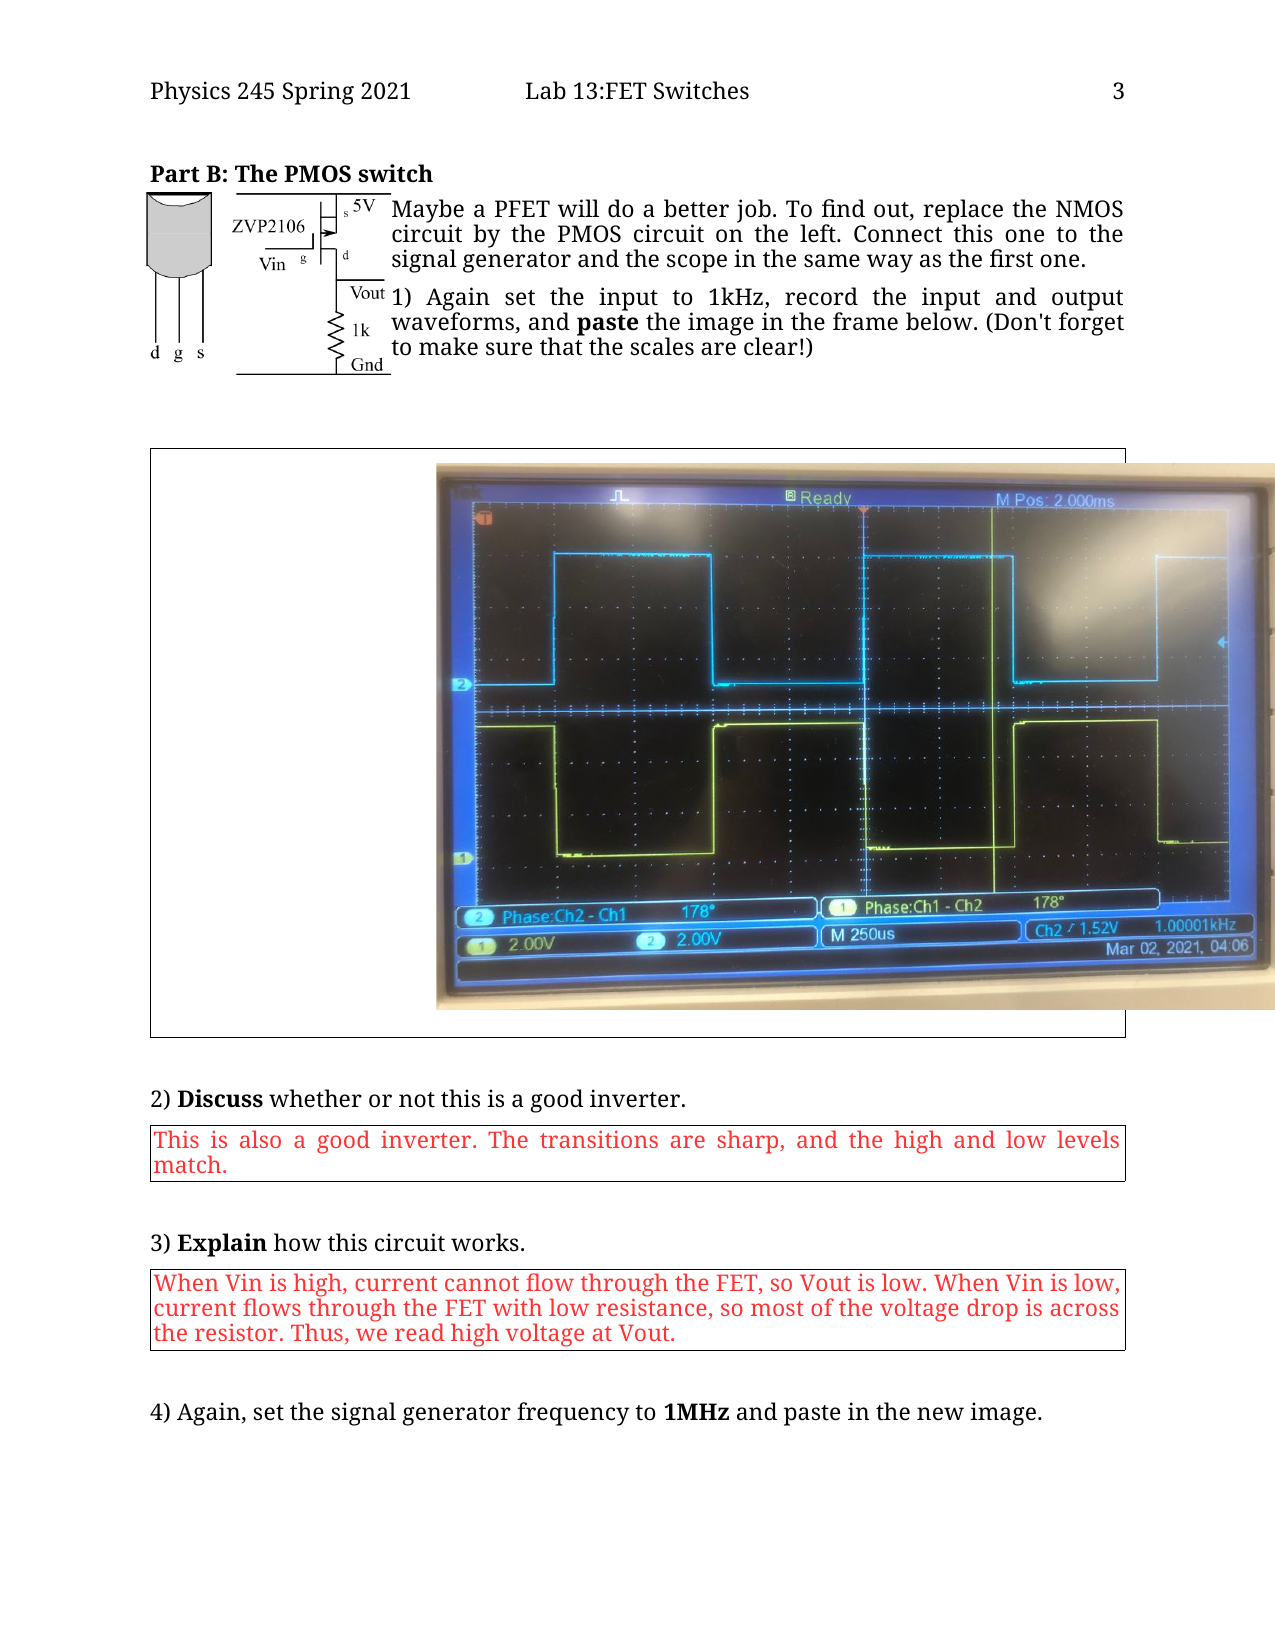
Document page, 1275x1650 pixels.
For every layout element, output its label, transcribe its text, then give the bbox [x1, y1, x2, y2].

picture [146, 192, 392, 375]
text 2) Discuss whether or not this is a good inverter. [150, 1087, 1125, 1112]
subtitle Part B: The PMOS switch [150, 162, 1125, 187]
text 3) Explain how this circuit works. [150, 1231, 1125, 1256]
text Maybe a PFET will do a better job. To find out, replace the NMOS circuit by the PMOS circuit on the left. Connect this one to the signal generator and the scope in the same way as the first one. [392, 198, 1125, 273]
text When Vin is high, current cannot flow through the FET, so Vout is low. When Vin is low, current flows through the FET with low resistance, so most of the voltage drop is across the resistor. Thus, we read high voltage at Vout. [151, 1270, 1125, 1350]
text 1) Again set the input to 1kHz, record the input and output waveforms, and paste the image in the frame below. (Don't forget to make sure that the scales are clear!) [392, 285, 1125, 360]
text 4) Again, set the signal generator frequency to 1MHz and paste in the new image. [150, 1400, 1125, 1425]
text This is also a good inverter. The transitions are sharp, and the high and low levels match. [151, 1126, 1125, 1181]
picture [436, 463, 1275, 1010]
